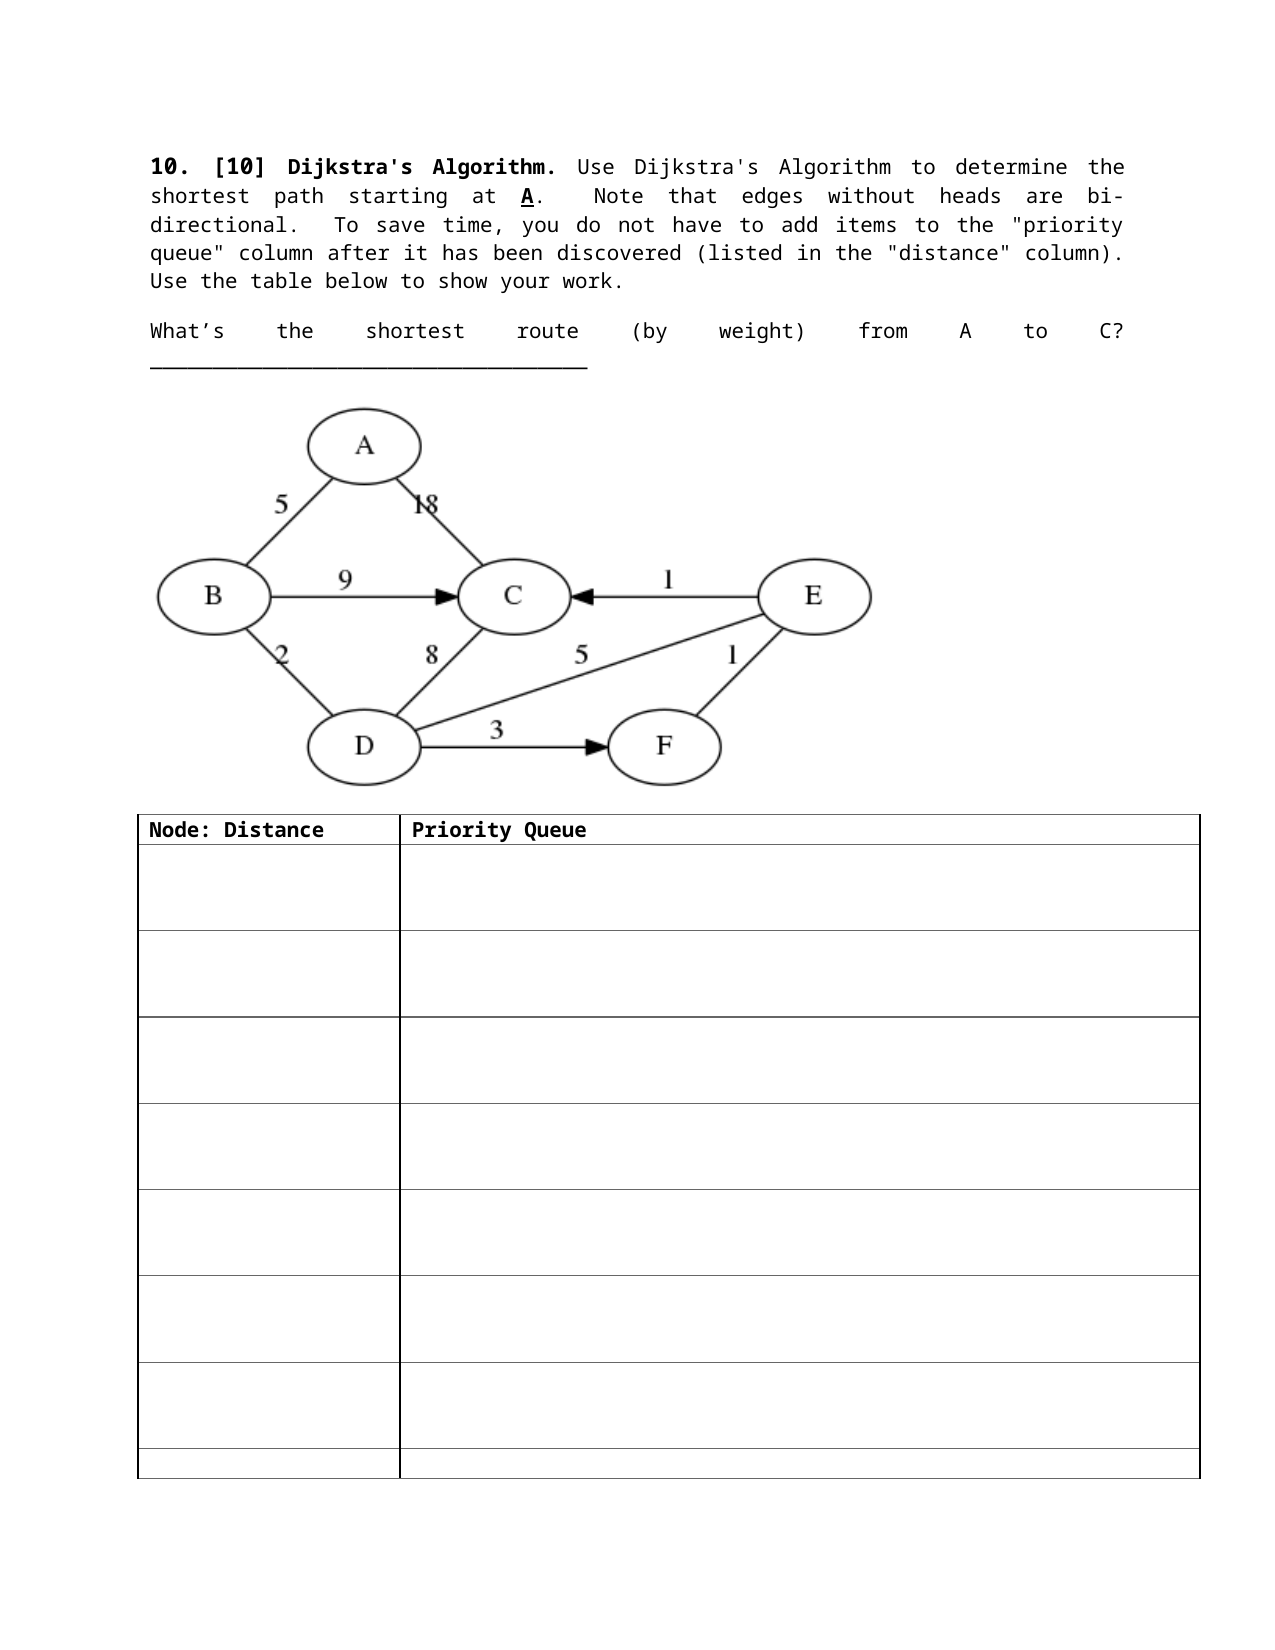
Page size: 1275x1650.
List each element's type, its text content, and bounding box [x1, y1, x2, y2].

text 10. [10] Dijkstra's Algorithm. Use Dijkstra's Algorithm to determine the shortest path starting at A. Note that edges without heads are bi-directional. To save time, you do not have to add items to the "priority queue" column after it has been discovered (listed in the "distance" column). Use the table below to show your work. [150, 150, 1125, 295]
picture [150, 401, 880, 794]
table_header Node: Distance [139, 815, 399, 844]
table_cell [401, 1104, 1199, 1189]
table_cell [401, 1363, 1199, 1448]
table_cell [139, 1190, 399, 1275]
table_cell [139, 931, 399, 1016]
table_cell [139, 1363, 399, 1448]
table_cell [401, 1449, 1199, 1478]
table_cell [139, 845, 399, 930]
table_cell [401, 845, 1199, 930]
table_cell [401, 1190, 1199, 1275]
text What’s the shortest route (by weight) from A to C? ___________________________________ [150, 316, 1125, 793]
table_header Priority Queue [401, 815, 1199, 844]
table_cell [139, 1018, 399, 1103]
table_cell [139, 1449, 399, 1478]
table_cell [401, 1276, 1199, 1362]
table_cell [401, 931, 1199, 1016]
table_cell [139, 1276, 399, 1362]
table_cell [401, 1018, 1199, 1103]
table_cell [139, 1104, 399, 1189]
